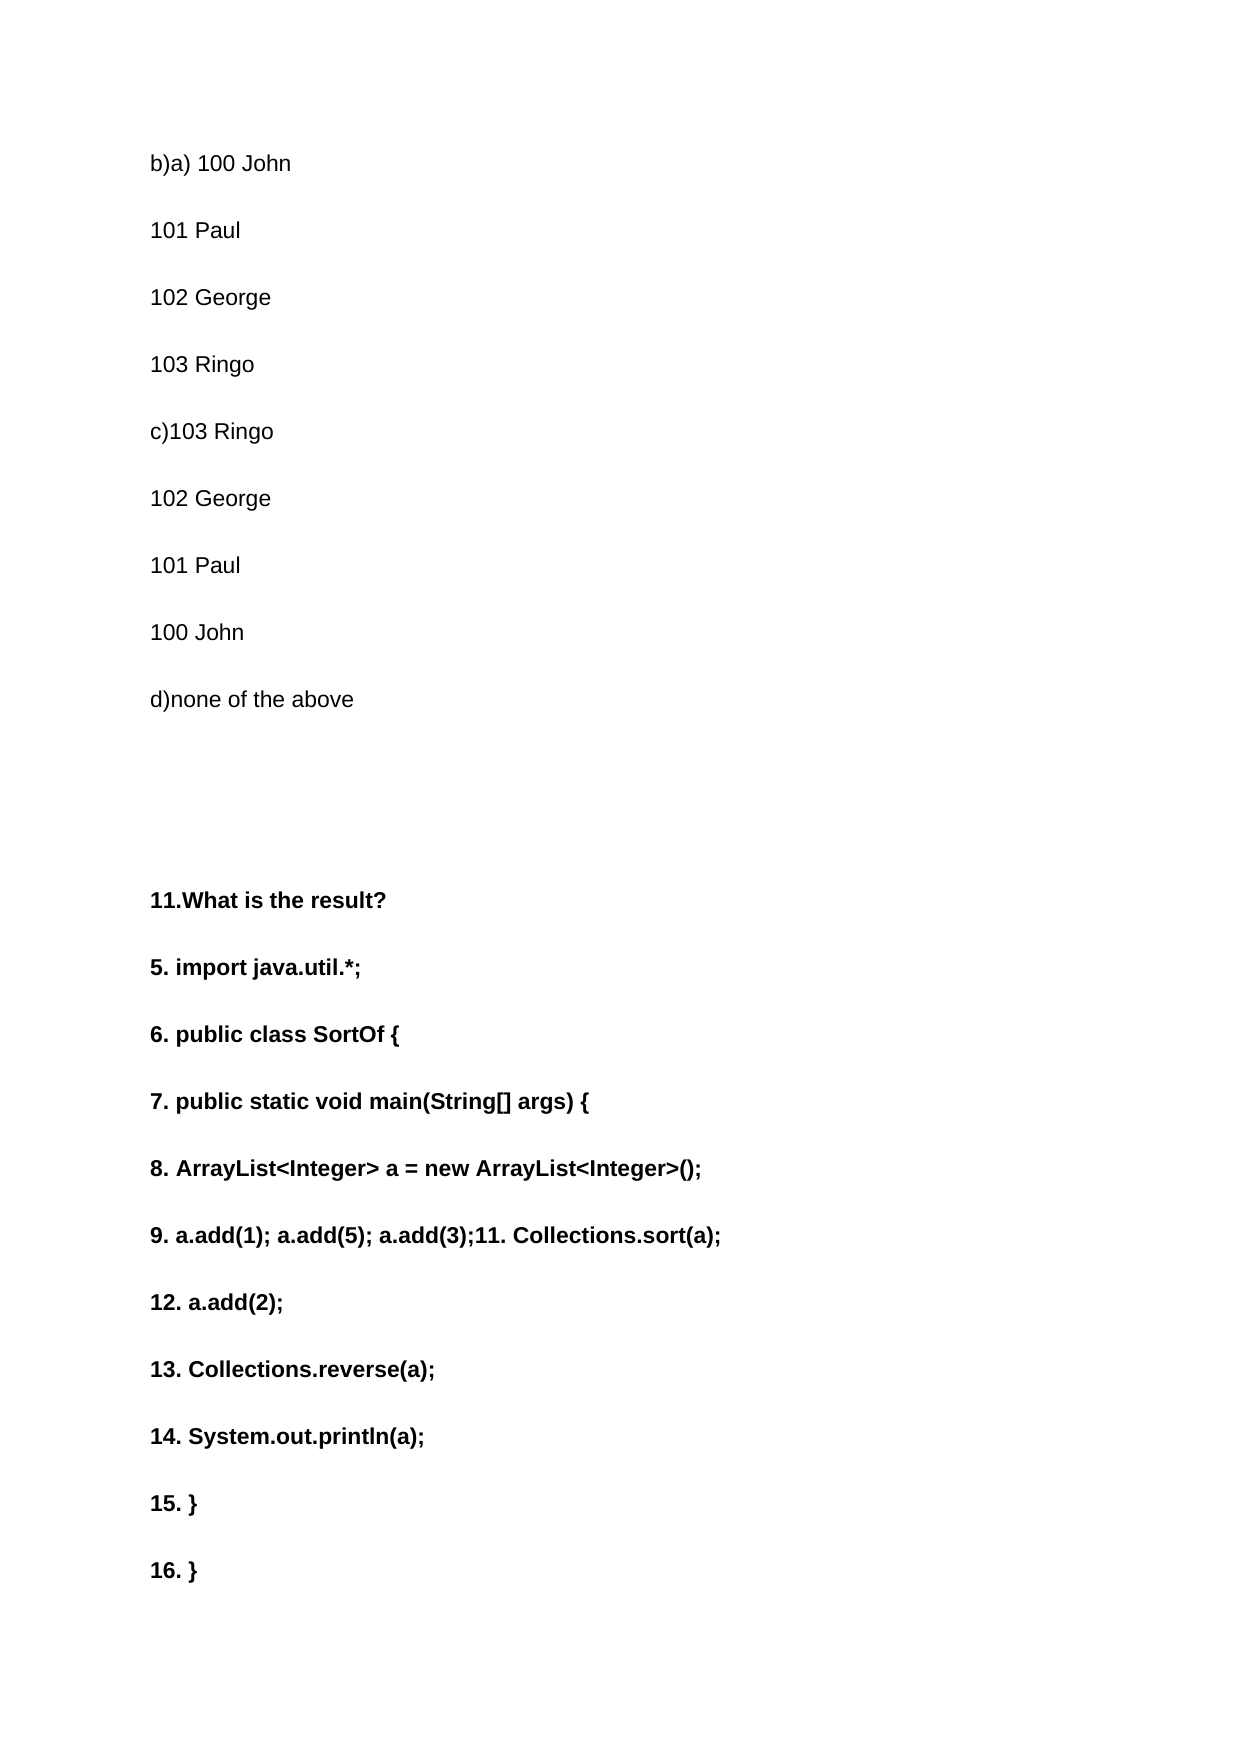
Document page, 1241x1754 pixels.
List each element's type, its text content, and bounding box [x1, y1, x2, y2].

text 102 George [150, 485, 1090, 511]
text 9. a.add(1); a.add(5); a.add(3);11. Collections.sort(a); [150, 1222, 1090, 1248]
text 100 John [150, 619, 1090, 645]
text b)a) 100 John [150, 150, 1090, 176]
text 103 Ringo [150, 351, 1090, 377]
text d)none of the above [150, 686, 1090, 712]
text 101 Paul [150, 552, 1090, 578]
text 101 Paul [150, 217, 1090, 243]
text 15. } [150, 1489, 1090, 1516]
text 5. import java.util.*; [150, 954, 1090, 980]
text c)103 Ringo [150, 418, 1090, 444]
text 102 George [150, 284, 1090, 310]
text 12. a.add(2); [150, 1289, 1090, 1315]
text 13. Collections.reverse(a); [150, 1356, 1090, 1382]
text 7. public static void main(String[] args) { [150, 1088, 1090, 1114]
text 11.What is the result? [150, 887, 1090, 913]
text 8. ArrayList<Integer> a = new ArrayList<Integer>(); [150, 1155, 1090, 1181]
text 16. } [150, 1557, 1090, 1583]
text 6. public class SortOf { [150, 1021, 1090, 1047]
text 14. System.out.println(a); [150, 1423, 1090, 1449]
